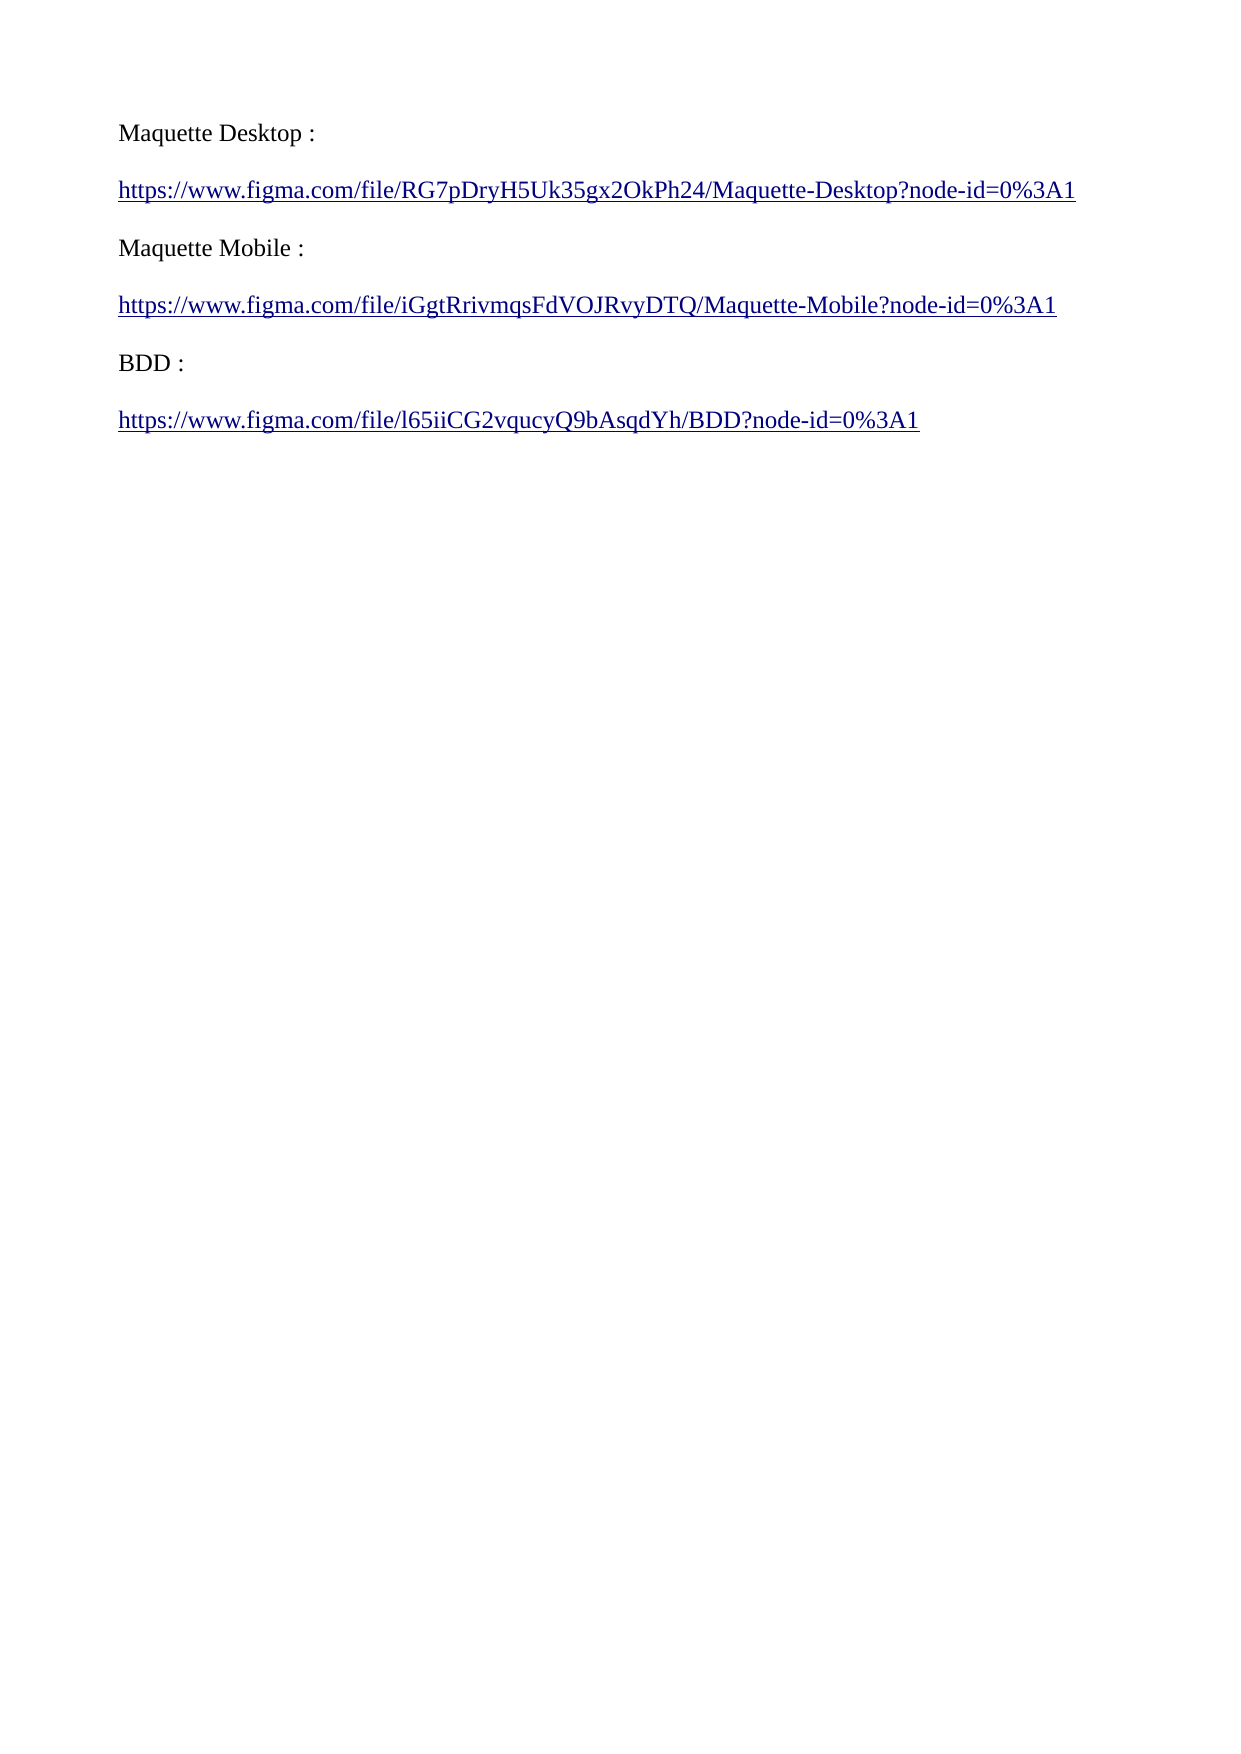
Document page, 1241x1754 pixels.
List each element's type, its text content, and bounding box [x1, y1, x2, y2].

text https://www.figma.com/file/l65iiCG2vqucyQ9bAsqdYh/BDD?node-id=0%3A1 [118, 406, 1122, 434]
text Maquette Desktop : [118, 118, 1122, 147]
text BDD : [118, 348, 1122, 377]
text https://www.figma.com/file/iGgtRrivmqsFdVOJRvyDTQ/Maquette-Mobile?node-id=0%3A1 [118, 291, 1122, 319]
text Maquette Mobile : [118, 233, 1122, 262]
text https://www.figma.com/file/RG7pDryH5Uk35gx2OkPh24/Maquette-Desktop?node-id=0%3A1 [118, 176, 1122, 204]
